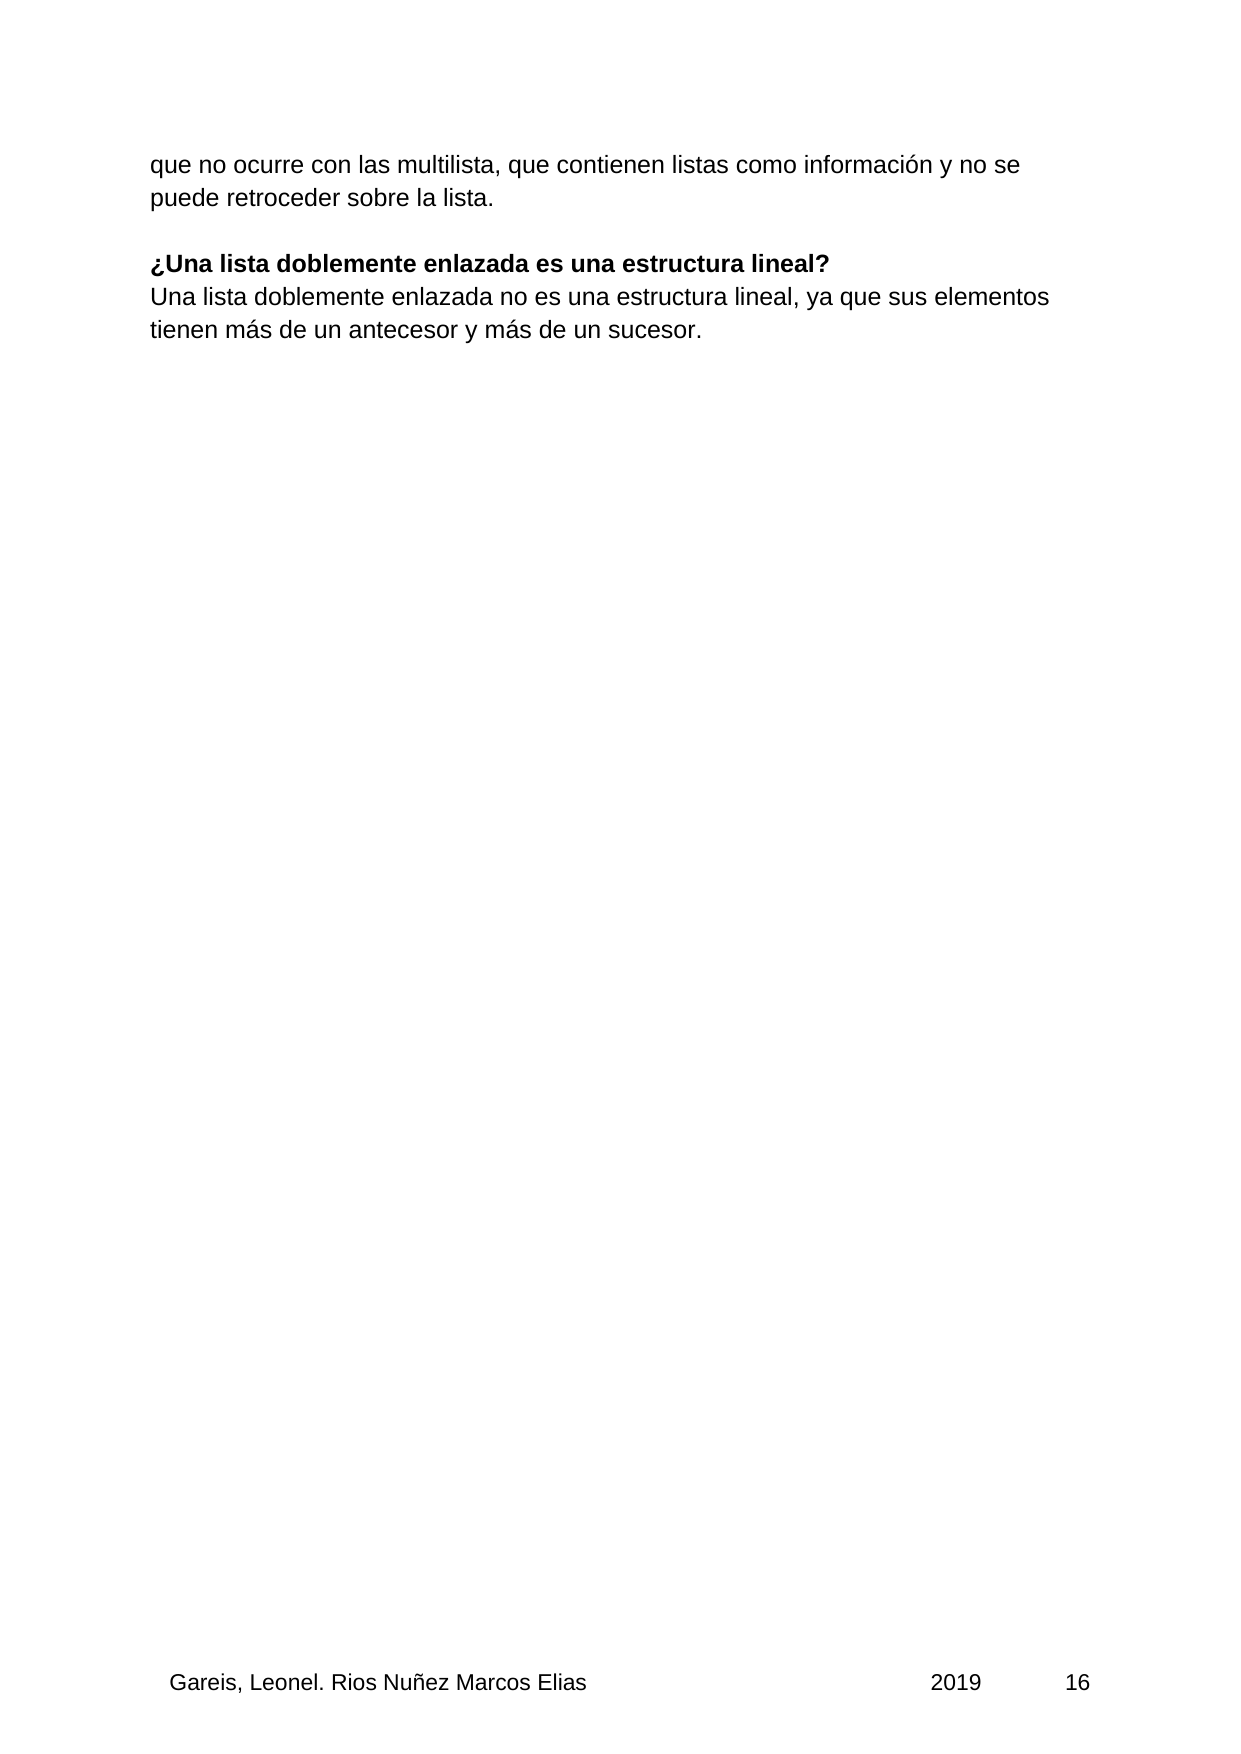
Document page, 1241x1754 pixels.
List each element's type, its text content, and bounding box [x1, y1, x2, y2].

text ¿Una lista doblemente enlazada es una estructura lineal? [150, 249, 1090, 278]
text que no ocurre con las multilista, que contienen listas como información y no se puede retroceder sobre la lista. [150, 150, 1090, 212]
text Una lista doblemente enlazada no es una estructura lineal, ya que sus elementos tienen más de un antecesor y más de un sucesor. [150, 282, 1090, 344]
